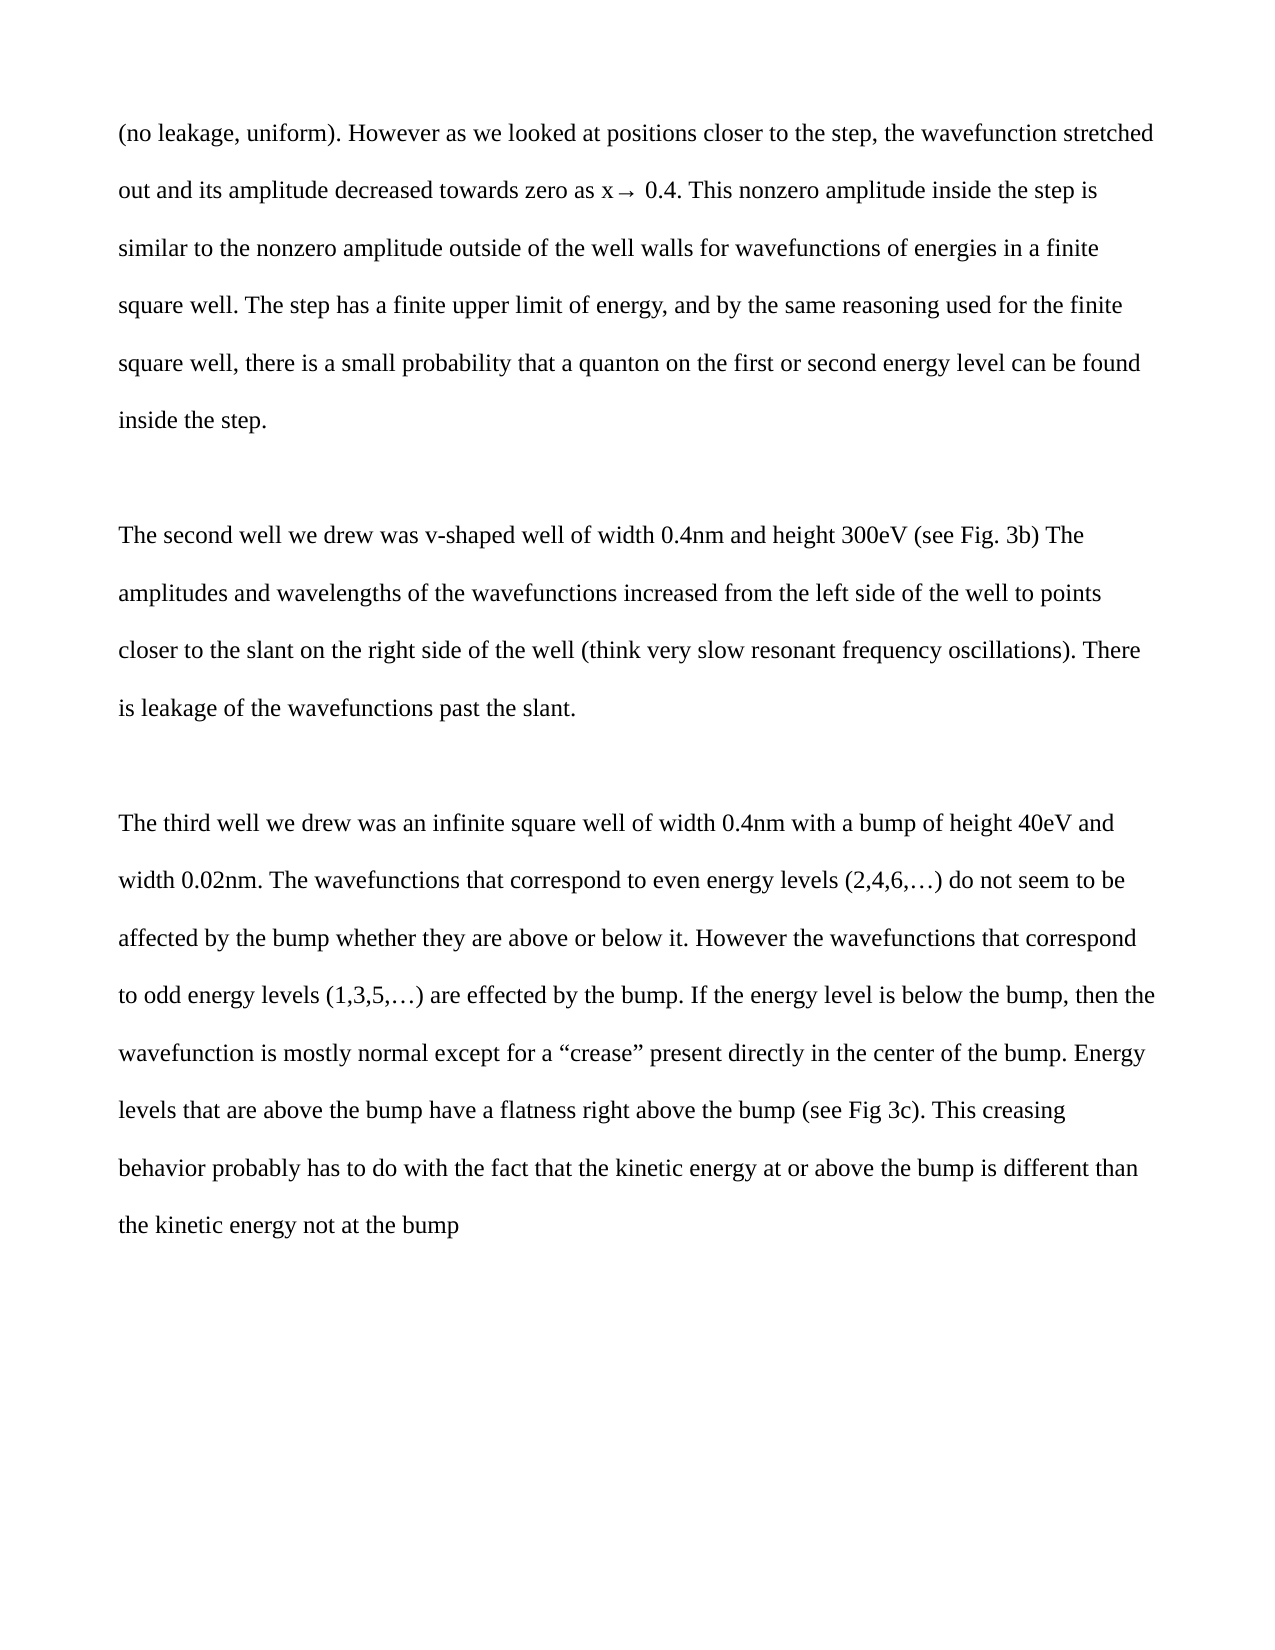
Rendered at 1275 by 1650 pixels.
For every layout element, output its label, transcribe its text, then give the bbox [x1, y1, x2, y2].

text The third well we drew was an infinite square well of width 0.4nm with a bump of height 40eV and width 0.02nm. The wavefunctions that correspond to even energy levels (2,4,6,…) do not seem to be affected by the bump whether they are above or below it. However the wavefunctions that correspond to odd energy levels (1,3,5,…) are effected by the bump. If the energy level is below the bump, then the wavefunction is mostly normal except for a “crease” present directly in the center of the bump. Energy levels that are above the bump have a flatness right above the bump (see Fig 3c). This creasing behavior probably has to do with the fact that the kinetic energy at or above the bump is different than the kinetic energy not at the bump [118, 808, 1157, 1239]
text (no leakage, uniform). However as we looked at positions closer to the step, the wavefunction stretched out and its amplitude decreased towards zero as x→ 0.4. This nonzero amplitude inside the step is similar to the nonzero amplitude outside of the well walls for wavefunctions of energies in a finite square well. The step has a finite upper limit of energy, and by the same reasoning used for the finite square well, there is a small probability that a quanton on the first or second energy level can be found inside the step. [118, 118, 1157, 434]
text The second well we drew was v-shaped well of width 0.4nm and height 300eV (see Fig. 3b) The amplitudes and wavelengths of the wavefunctions increased from the left side of the well to points closer to the slant on the right side of the well (think very slow resonant frequency oscillations). There is leakage of the wavefunctions past the slant. [118, 521, 1157, 722]
